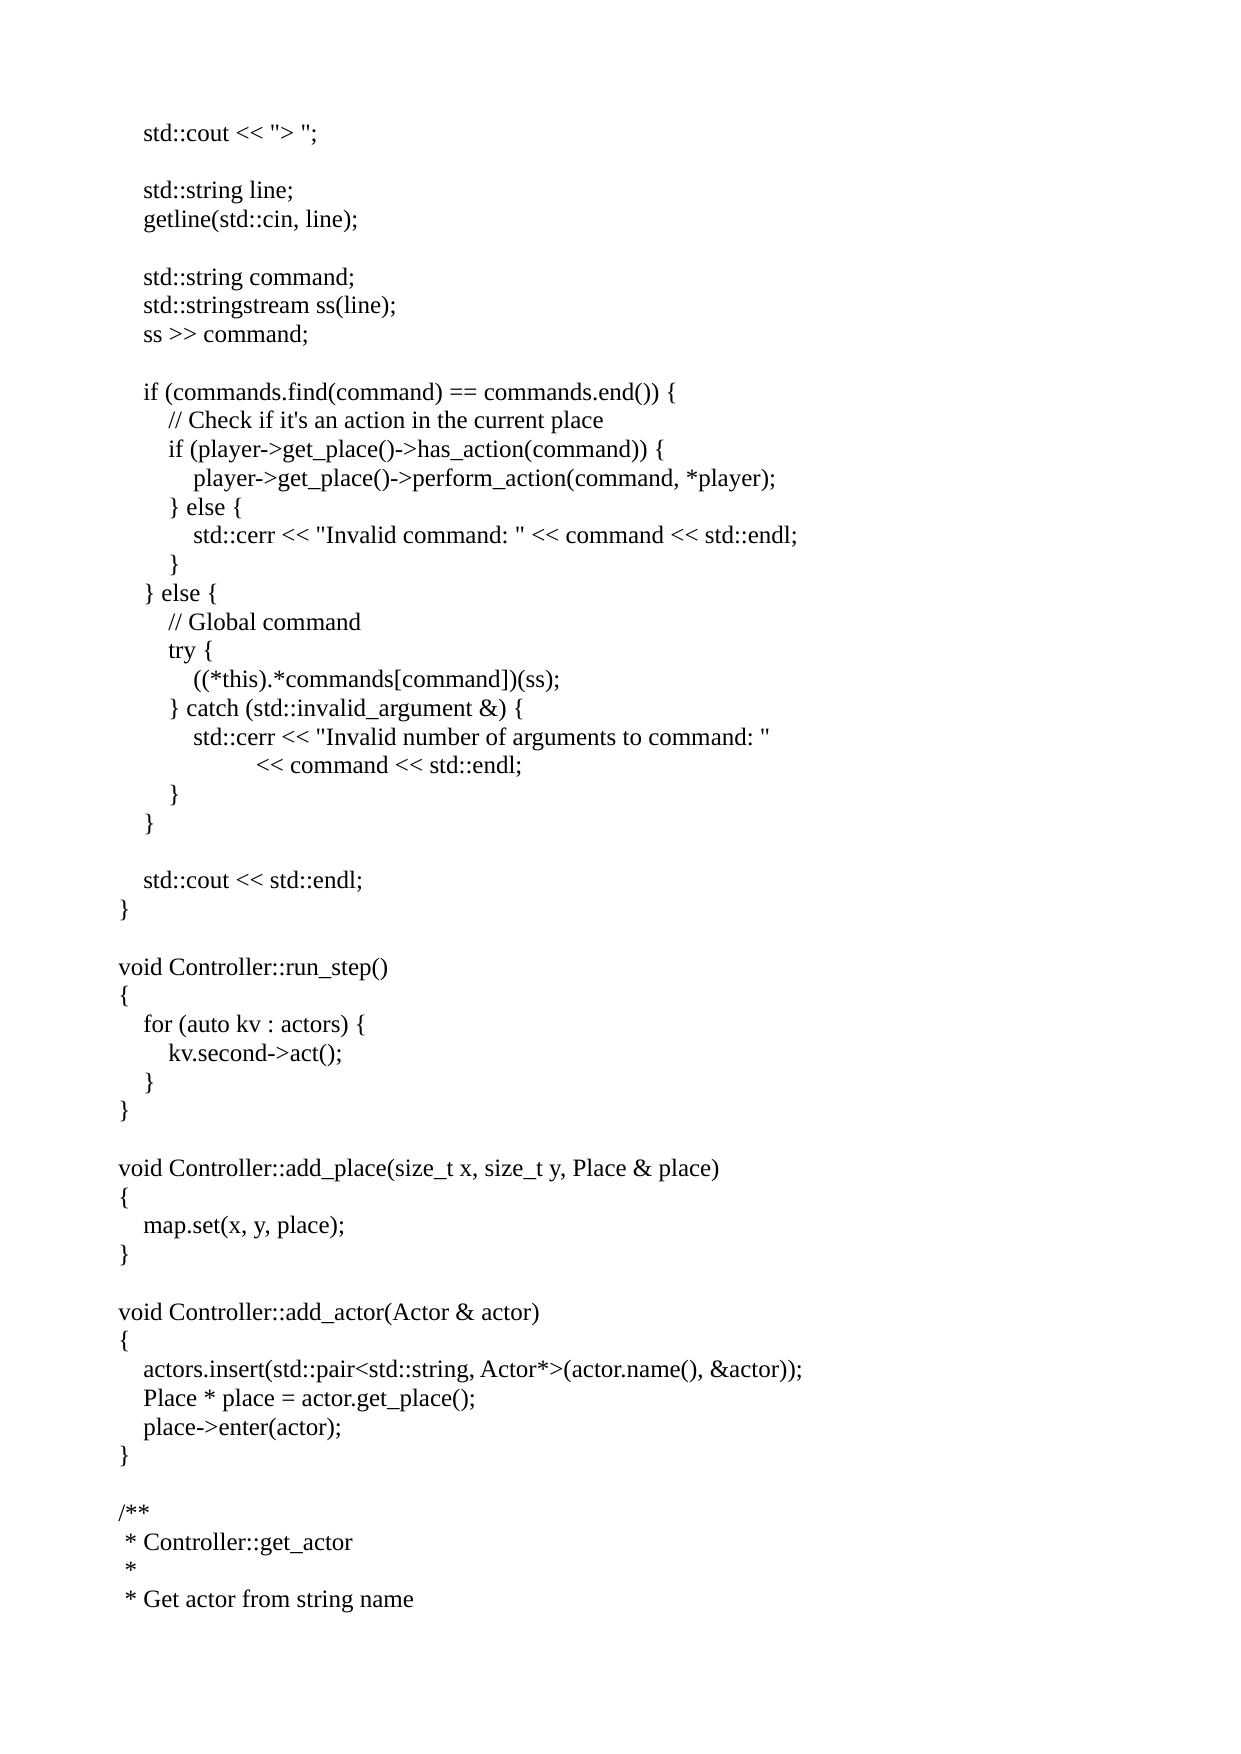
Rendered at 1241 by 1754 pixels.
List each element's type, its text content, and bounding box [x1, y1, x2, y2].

text * Get actor from string name [118, 1584, 1122, 1613]
text std::string line; [118, 176, 1122, 204]
text void Controller::add_place(size_t x, size_t y, Place & place) [118, 1153, 1122, 1182]
text if (commands.find(command) == commands.end()) { [118, 377, 1122, 406]
text } else { [118, 492, 1122, 521]
text } [118, 808, 1122, 837]
text getline(std::cin, line); [118, 204, 1122, 233]
text player->get_place()->perform_action(command, *player); [118, 463, 1122, 492]
text } [118, 549, 1122, 578]
text } [118, 894, 1122, 923]
text std::cerr << "Invalid command: " << command << std::endl; [118, 521, 1122, 549]
text } catch (std::invalid_argument &) { [118, 693, 1122, 722]
text { [118, 1182, 1122, 1211]
text { [118, 981, 1122, 1009]
text for (auto kv : actors) { [118, 1009, 1122, 1038]
text ((*this).*commands[command])(ss); [118, 664, 1122, 693]
text } [118, 1441, 1122, 1469]
text * [118, 1556, 1122, 1584]
text << command << std::endl; [118, 751, 1122, 779]
text /** [118, 1498, 1122, 1527]
text void Controller::add_actor(Actor & actor) [118, 1297, 1122, 1326]
text ss >> command; [118, 319, 1122, 348]
text try { [118, 636, 1122, 664]
text // Check if it's an action in the current place [118, 406, 1122, 434]
text } [118, 1096, 1122, 1124]
text if (player->get_place()->has_action(command)) { [118, 434, 1122, 463]
text void Controller::run_step() [118, 952, 1122, 981]
text * Controller::get_actor [118, 1527, 1122, 1556]
text // Global command [118, 607, 1122, 636]
text { [118, 1326, 1122, 1354]
text } else { [118, 578, 1122, 607]
text std::cout << "> "; [118, 118, 1122, 147]
text std::cout << std::endl; [118, 866, 1122, 894]
text } [118, 1239, 1122, 1268]
text std::cerr << "Invalid number of arguments to command: " [118, 722, 1122, 751]
text } [118, 1067, 1122, 1096]
text actors.insert(std::pair<std::string, Actor*>(actor.name(), &actor)); [118, 1354, 1122, 1383]
text } [118, 779, 1122, 808]
text kv.second->act(); [118, 1038, 1122, 1067]
text std::string command; [118, 262, 1122, 291]
text map.set(x, y, place); [118, 1211, 1122, 1239]
text std::stringstream ss(line); [118, 291, 1122, 319]
text place->enter(actor); [118, 1412, 1122, 1441]
text Place * place = actor.get_place(); [118, 1383, 1122, 1412]
